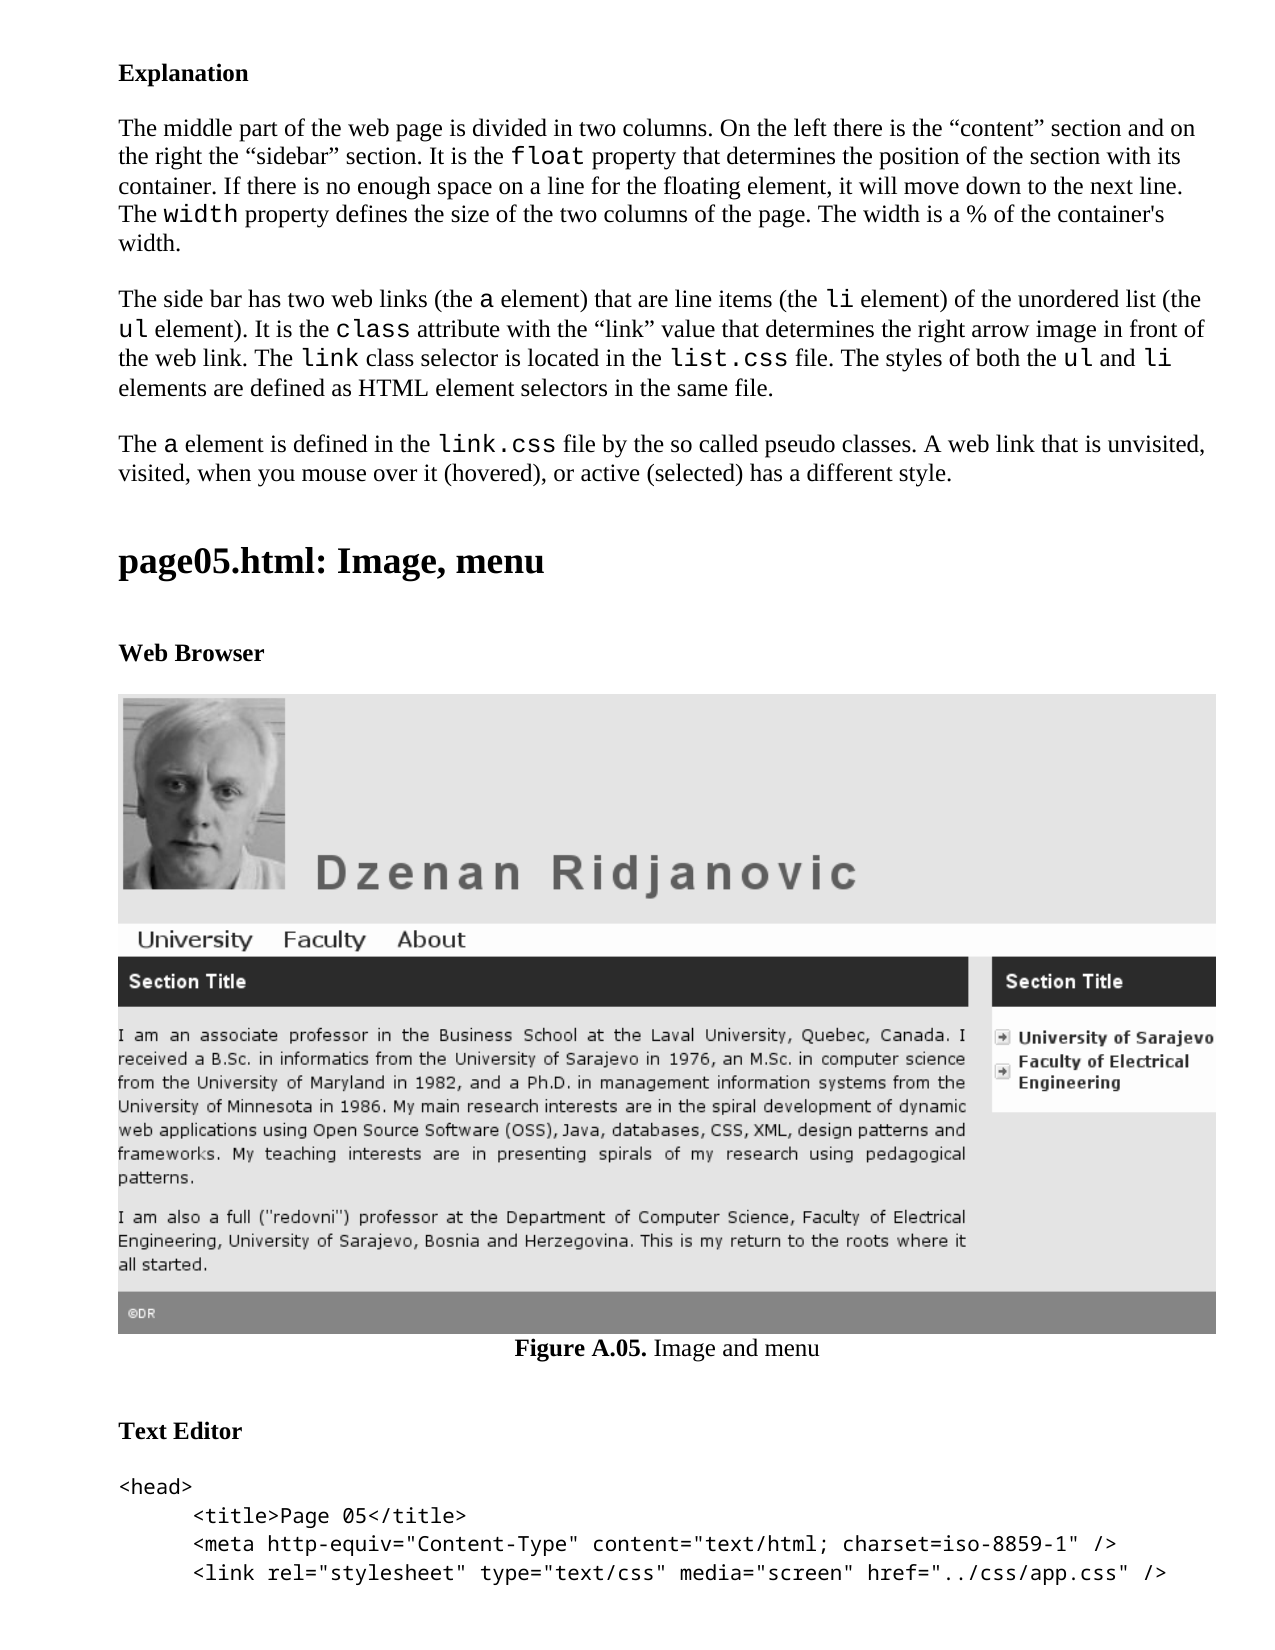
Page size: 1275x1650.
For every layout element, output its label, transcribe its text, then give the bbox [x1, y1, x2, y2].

text Text Editor [118, 1417, 1216, 1444]
text The a element is defined in the link.css file by the so called pseudo classes. A web link that is unvisited, visited, when you mouse over it (hovered), or active (selected) has a different style. [118, 430, 1216, 487]
text <head> [118, 1472, 1216, 1501]
text Explanation [118, 59, 1216, 87]
text The middle part of the web page is divided in two columns. On the left there is the “content” section and on the right the “sidebar” section. It is the float property that determines the position of the section with its container. If there is no enough space on a line for the floating element, it will move down to the next line. The width property defines the size of the two columns of the page. The width is a % of the container's width. [118, 114, 1216, 257]
text <title>Page 05</title> [118, 1501, 1216, 1529]
text Figure A.05. Image and menu [118, 1334, 1216, 1361]
text <link rel="stylesheet" type="text/css" media="screen" href="../css/app.css" /> [118, 1558, 1216, 1586]
picture [118, 694, 1216, 1334]
text Web Browser [118, 639, 1216, 666]
subtitle page05.html: Image, menu [118, 540, 1216, 581]
text <meta http-equiv="Content-Type" content="text/html; charset=iso-8859-1" /> [118, 1529, 1216, 1558]
text The side bar has two web links (the a element) that are line items (the li element) of the unordered list (the ul element). It is the class attribute with the “link” value that determines the right arrow image in front of the web link. The link class selector is located in the list.css file. The styles of both the ul and li elements are defined as HTML element selectors in the same file. [118, 285, 1216, 402]
